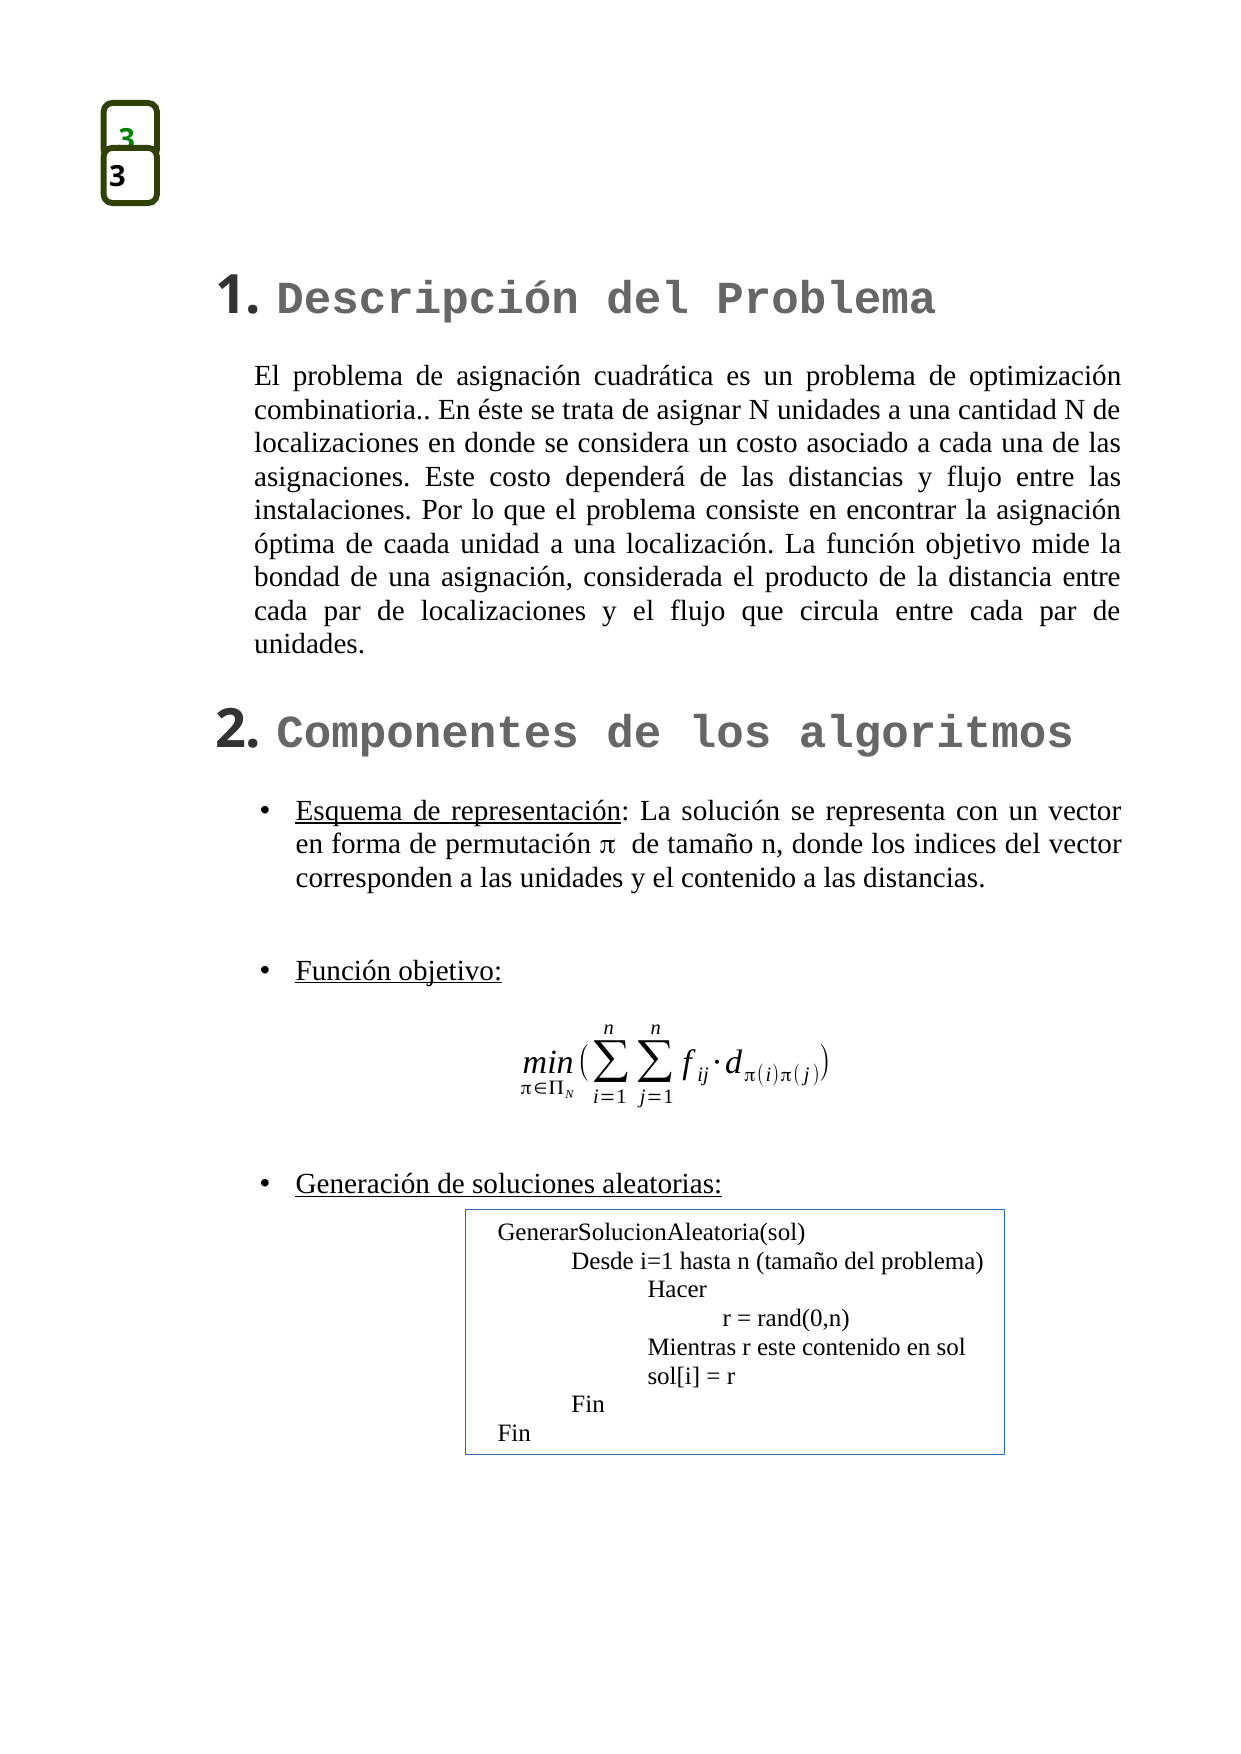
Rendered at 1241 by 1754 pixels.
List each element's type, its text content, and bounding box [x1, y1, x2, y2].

list Esquema de representación: La solución se representa con un vector en forma de permutación p de tamaño n, donde los indices del vector corresponden a las unidades y el contenido a las distancias. [260, 793, 1122, 894]
list El problema de asignación cuadrática es un problema de optimización combinatioria.. En éste se trata de asignar N unidades a una cantidad N de localizaciones en donde se considera un costo asociado a cada una de las asignaciones. Este costo dependerá de las distancias y flujo entre las instalaciones. Por lo que el problema consiste en encontrar la asignación óptima de caada unidad a una localización. La función objetivo mide la bondad de una asignación, considerada el producto de la distancia entre cada par de localizaciones y el flujo que circula entre cada par de unidades. [254, 358, 1122, 660]
list Generación de soluciones aleatorias: [260, 1167, 1122, 1200]
list Función objetivo: [260, 953, 1122, 986]
list Descripción del Problema [215, 255, 1122, 329]
list Componentes de los algoritmos [215, 690, 1122, 763]
